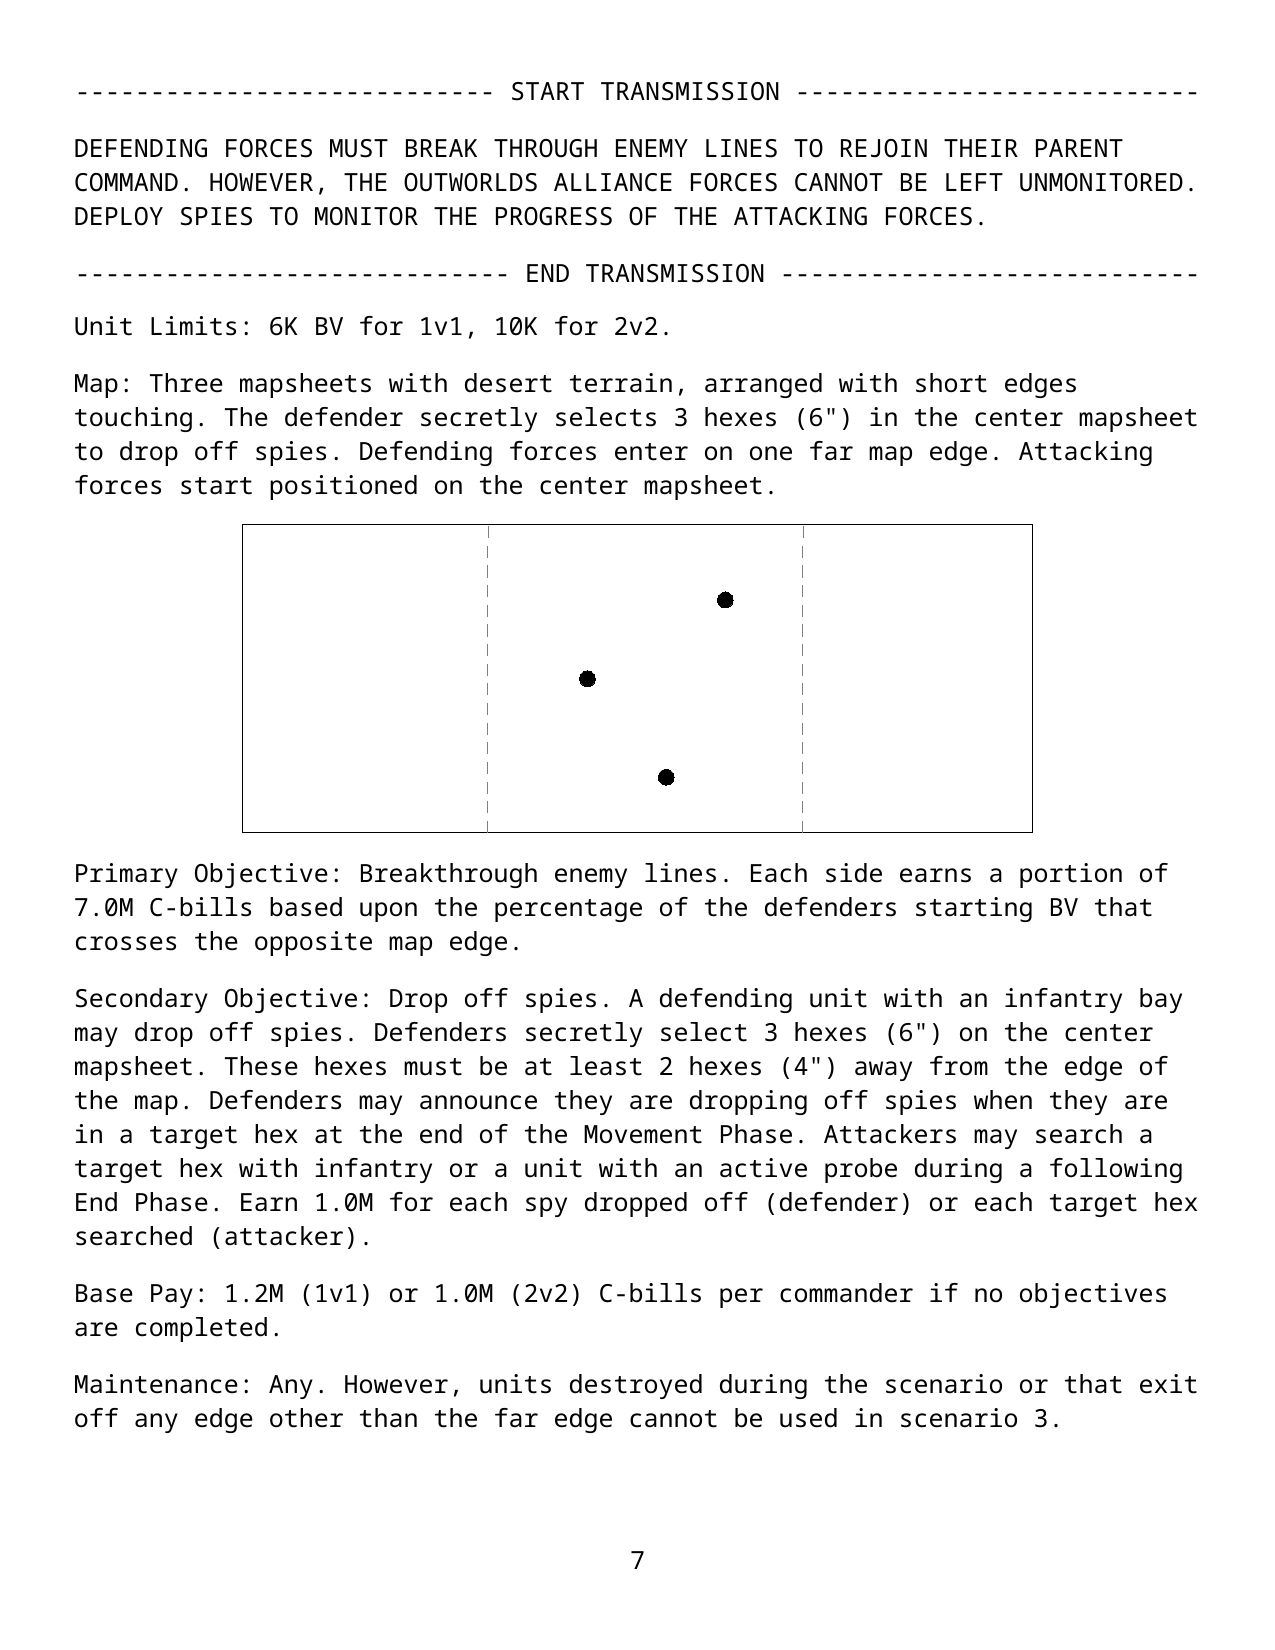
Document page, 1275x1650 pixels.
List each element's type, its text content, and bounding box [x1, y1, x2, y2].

text ----------------------------- END TRANSMISSION ---------------------------- [73, 232, 1201, 289]
subtitle MISSION 2 [73, 289, 1201, 308]
text Maintenance: Any. However, units destroyed during the scenario or that exit off any edge other than the far edge cannot be used in scenario 3. [73, 1367, 1201, 1435]
text Unit Limits: 6K BV for 1v1, 10K for 2v2. [73, 308, 1201, 342]
text ---------------------------- START TRANSMISSION --------------------------- [73, 73, 1201, 108]
text Base Pay: 1.2M (1v1) or 1.0M (2v2) C-bills per commander if no objectives are completed. [73, 1276, 1201, 1344]
text DEFENDING FORCES MUST BREAK THROUGH ENEMY LINES TO REJOIN THEIR PARENT COMMAND. HOWEVER, THE OUTWORLDS ALLIANCE FORCES CANNOT BE LEFT UNMONITORED. DEPLOY SPIES TO MONITOR THE PROGRESS OF THE ATTACKING FORCES. [73, 108, 1201, 232]
text Secondary Objective: Drop off spies. A defending unit with an infantry bay may drop off spies. Defenders secretly select 3 hexes (6") on the center mapsheet. These hexes must be at least 2 hexes (4") away from the edge of the map. Defenders may announce they are dropping off spies when they are in a target hex at the end of the Movement Phase. Attackers may search a target hex with infantry or a unit with an active probe during a following End Phase. Earn 1.0M for each spy dropped off (defender) or each target hex searched (attacker). [73, 981, 1201, 1253]
text Primary Objective: Breakthrough enemy lines. Each side earns a portion of 7.0M C-bills based upon the percentage of the defenders starting BV that crosses the opposite map edge. [73, 856, 1201, 958]
text Map: Three mapsheets with desert terrain, arranged with short edges touching. The defender secretly selects 3 hexes (6") in the center mapsheet to drop off spies. Defending forces enter on one far map edge. Attacking forces start positioned on the center mapsheet. [73, 365, 1201, 501]
